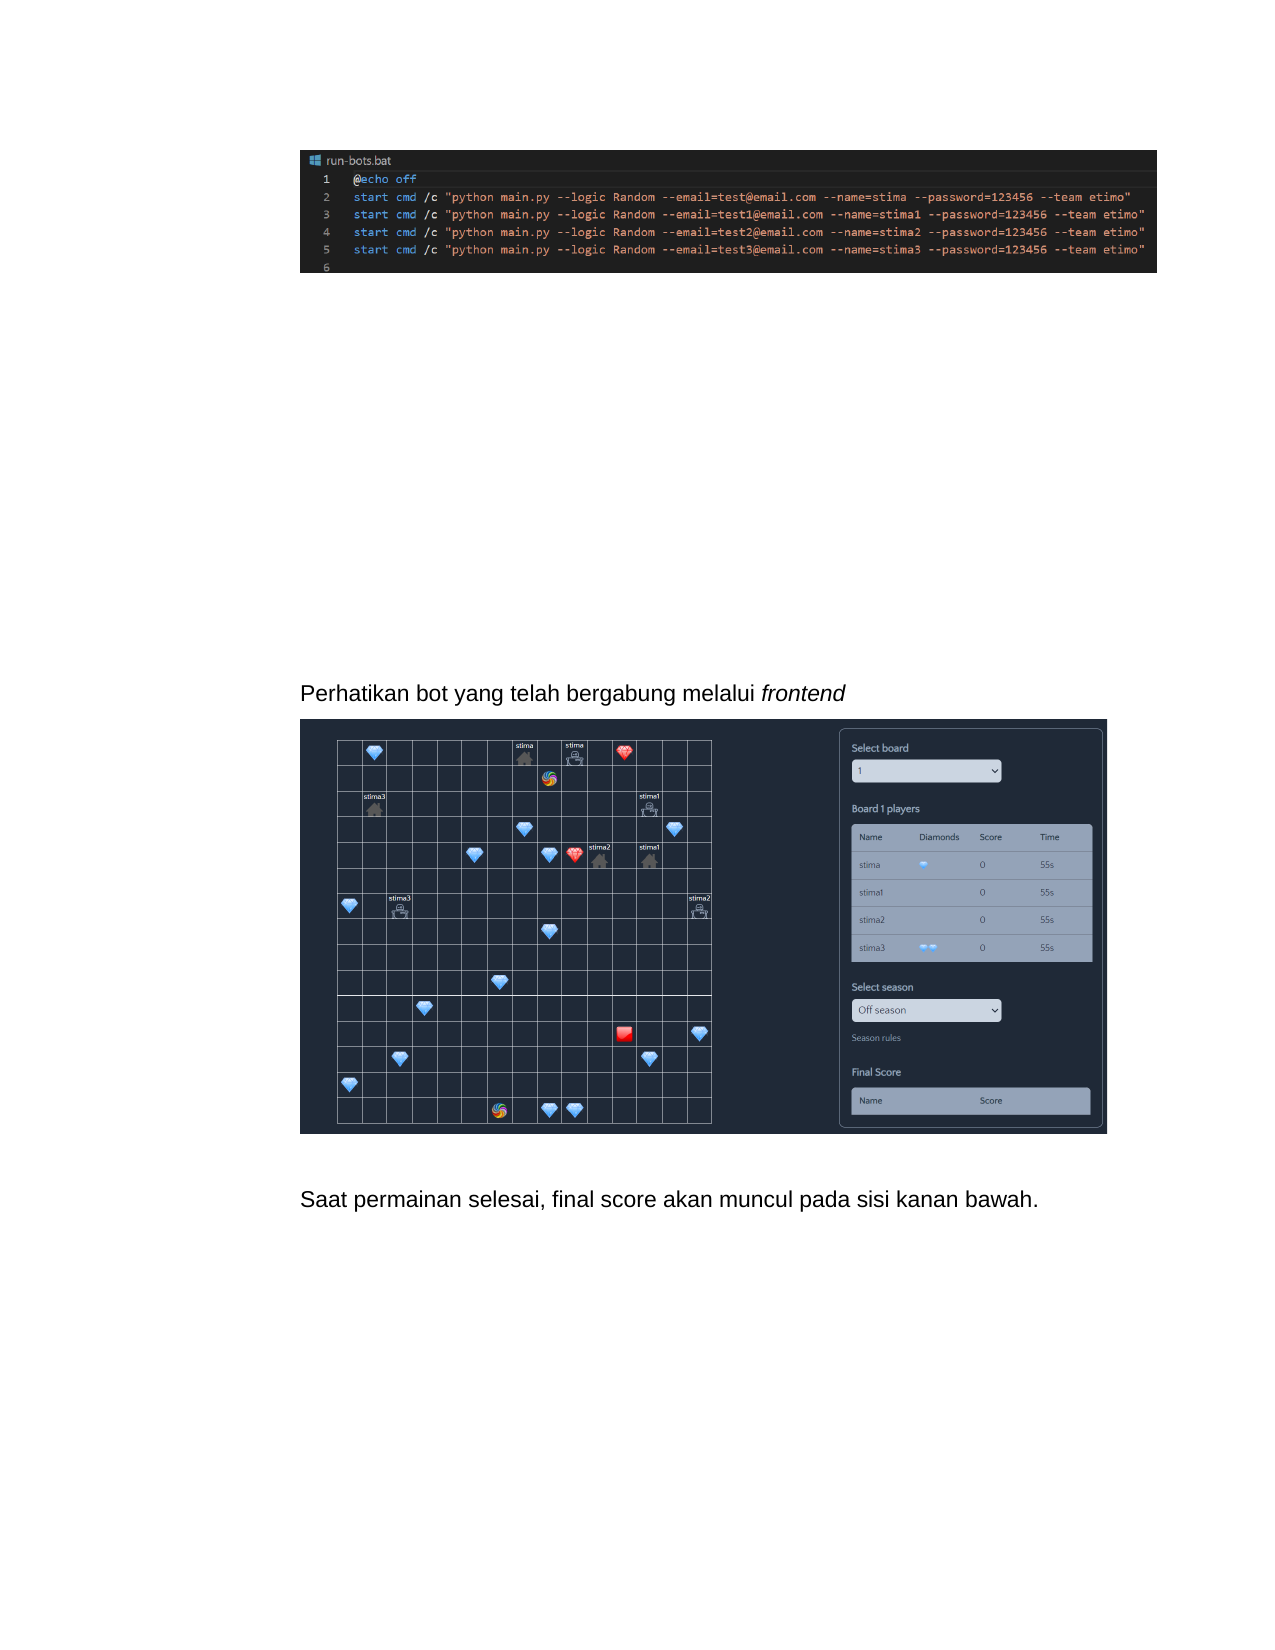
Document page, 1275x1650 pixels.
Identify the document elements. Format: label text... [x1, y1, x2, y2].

text Perhatikan bot yang telah bergabung melalui frontend [150, 680, 1125, 707]
picture [300, 150, 1157, 273]
text Saat permainan selesai, final score akan muncul pada sisi kanan bawah. [150, 1186, 1125, 1212]
picture [300, 719, 1108, 1134]
